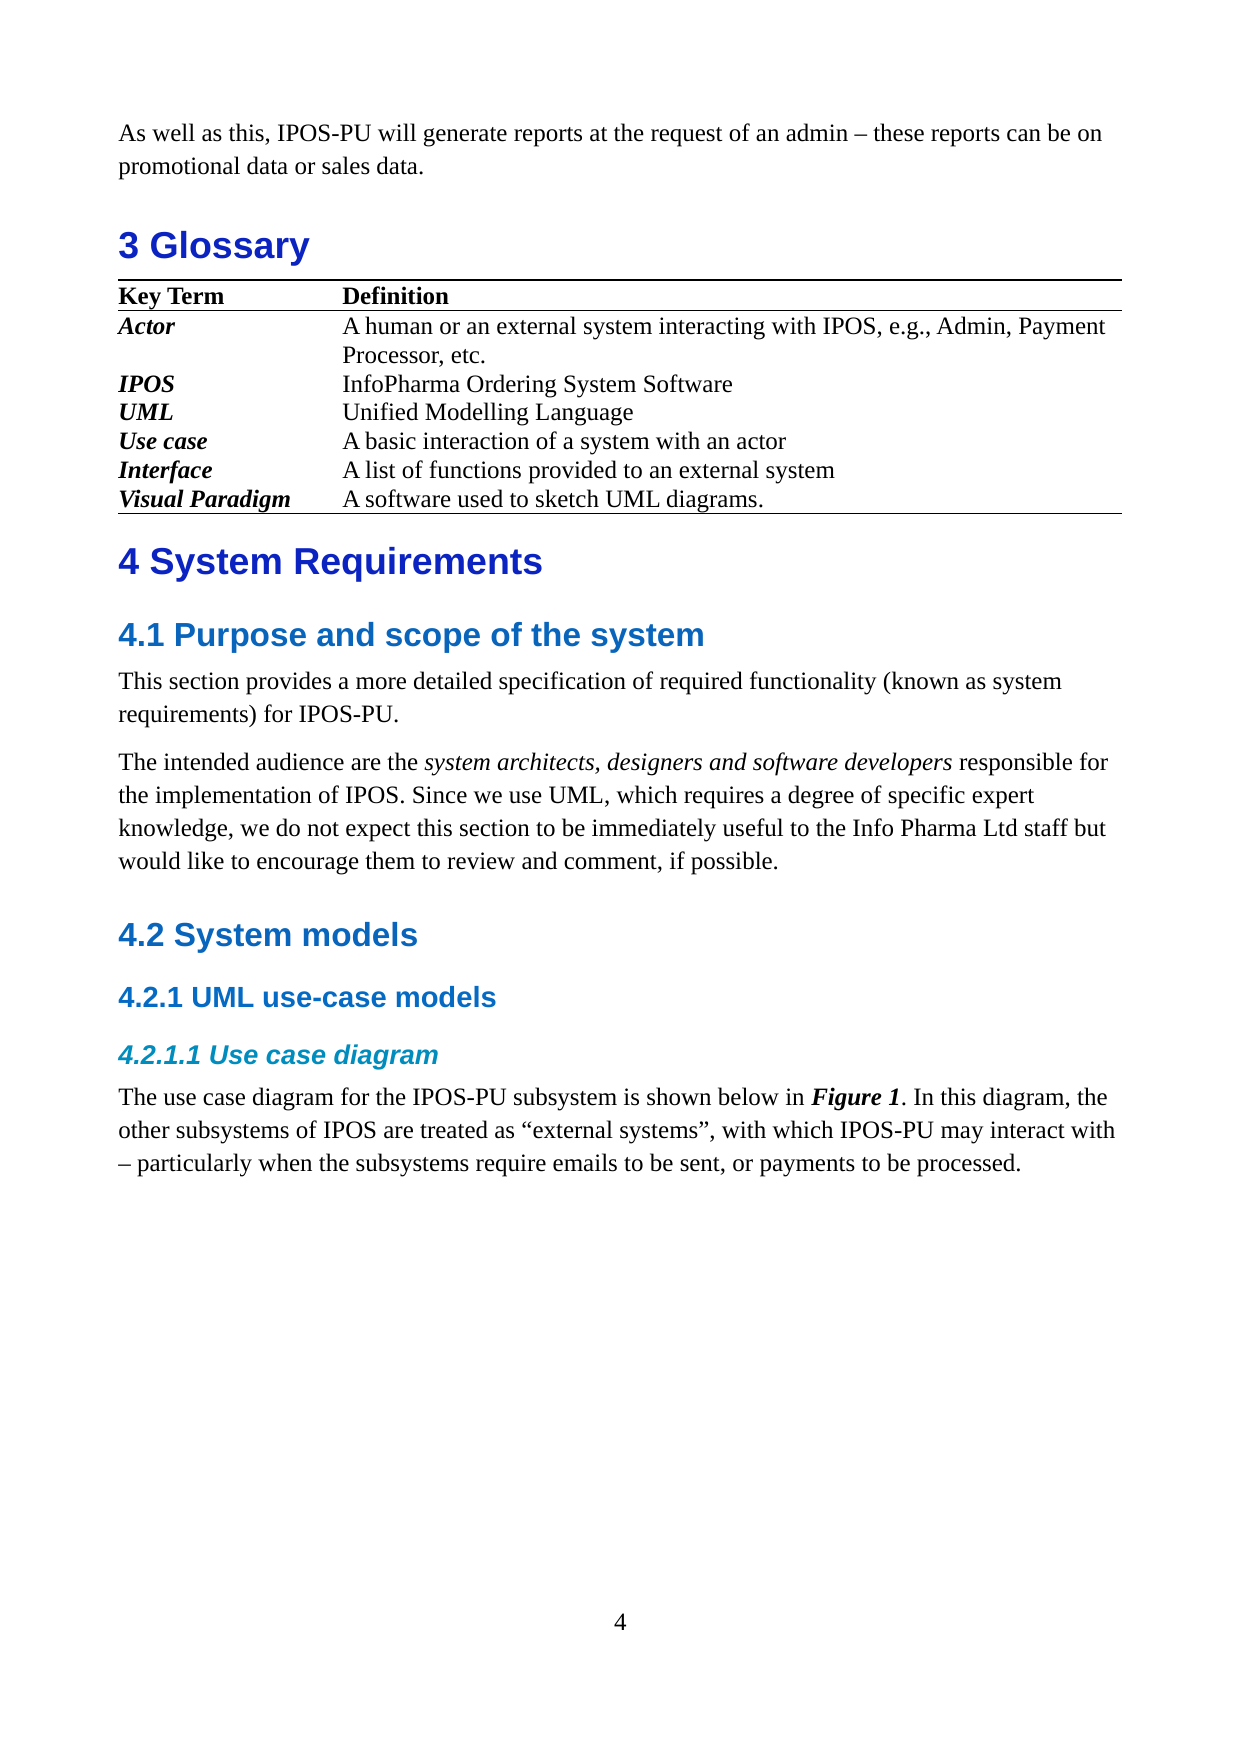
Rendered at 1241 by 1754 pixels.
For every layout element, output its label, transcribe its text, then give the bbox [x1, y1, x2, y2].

table_cell A software used to sketch UML diagrams. [342, 484, 1122, 512]
text The intended audience are the system architects, designers and software developers responsible for the implementation of IPOS. Since we use UML, which requires a degree of specific expert knowledge, we do not expect this section to be immediately useful to the Info Pharma Ltd staff but would like to encourage them to review and comment, if possible. [118, 747, 1122, 875]
table_cell Interface [118, 455, 342, 484]
table_cell Actor [118, 311, 342, 369]
table_cell InfoPharma Ordering System Software [342, 369, 1122, 397]
subtitle Glossary [118, 224, 1122, 267]
text As well as this, IPOS-PU will generate reports at the request of an admin – these reports can be on promotional data or sales data. [118, 118, 1122, 180]
table_cell A basic interaction of a system with an actor [342, 426, 1122, 455]
table_cell A human or an external system interacting with IPOS, e.g., Admin, Payment Processor, etc. [342, 311, 1122, 369]
subtitle UML use-case models [118, 980, 1122, 1014]
table_cell Visual Paradigm [118, 484, 342, 512]
table_header Definition [342, 281, 1122, 310]
table_cell IPOS [118, 369, 342, 397]
table_cell Use case [118, 426, 342, 455]
table_header Key Term [118, 281, 342, 310]
subtitle Use case diagram [118, 1039, 1122, 1070]
text This section provides a more detailed specification of required functionality (known as system requirements) for IPOS-PU. [118, 666, 1122, 728]
subtitle System models [118, 914, 1122, 953]
subtitle Purpose and scope of the system [118, 616, 1122, 654]
text The use case diagram for the IPOS-PU subsystem is shown below in Figure 1. In this diagram, the other subsystems of IPOS are treated as “external systems”, with which IPOS-PU may interact with – particularly when the subsystems require emails to be sent, or payments to be processed. [118, 1082, 1122, 1177]
table_cell A list of functions provided to an external system [342, 455, 1122, 484]
table_cell Unified Modelling Language [342, 398, 1122, 426]
table_cell UML [118, 398, 342, 426]
subtitle System Requirements [118, 539, 1122, 582]
